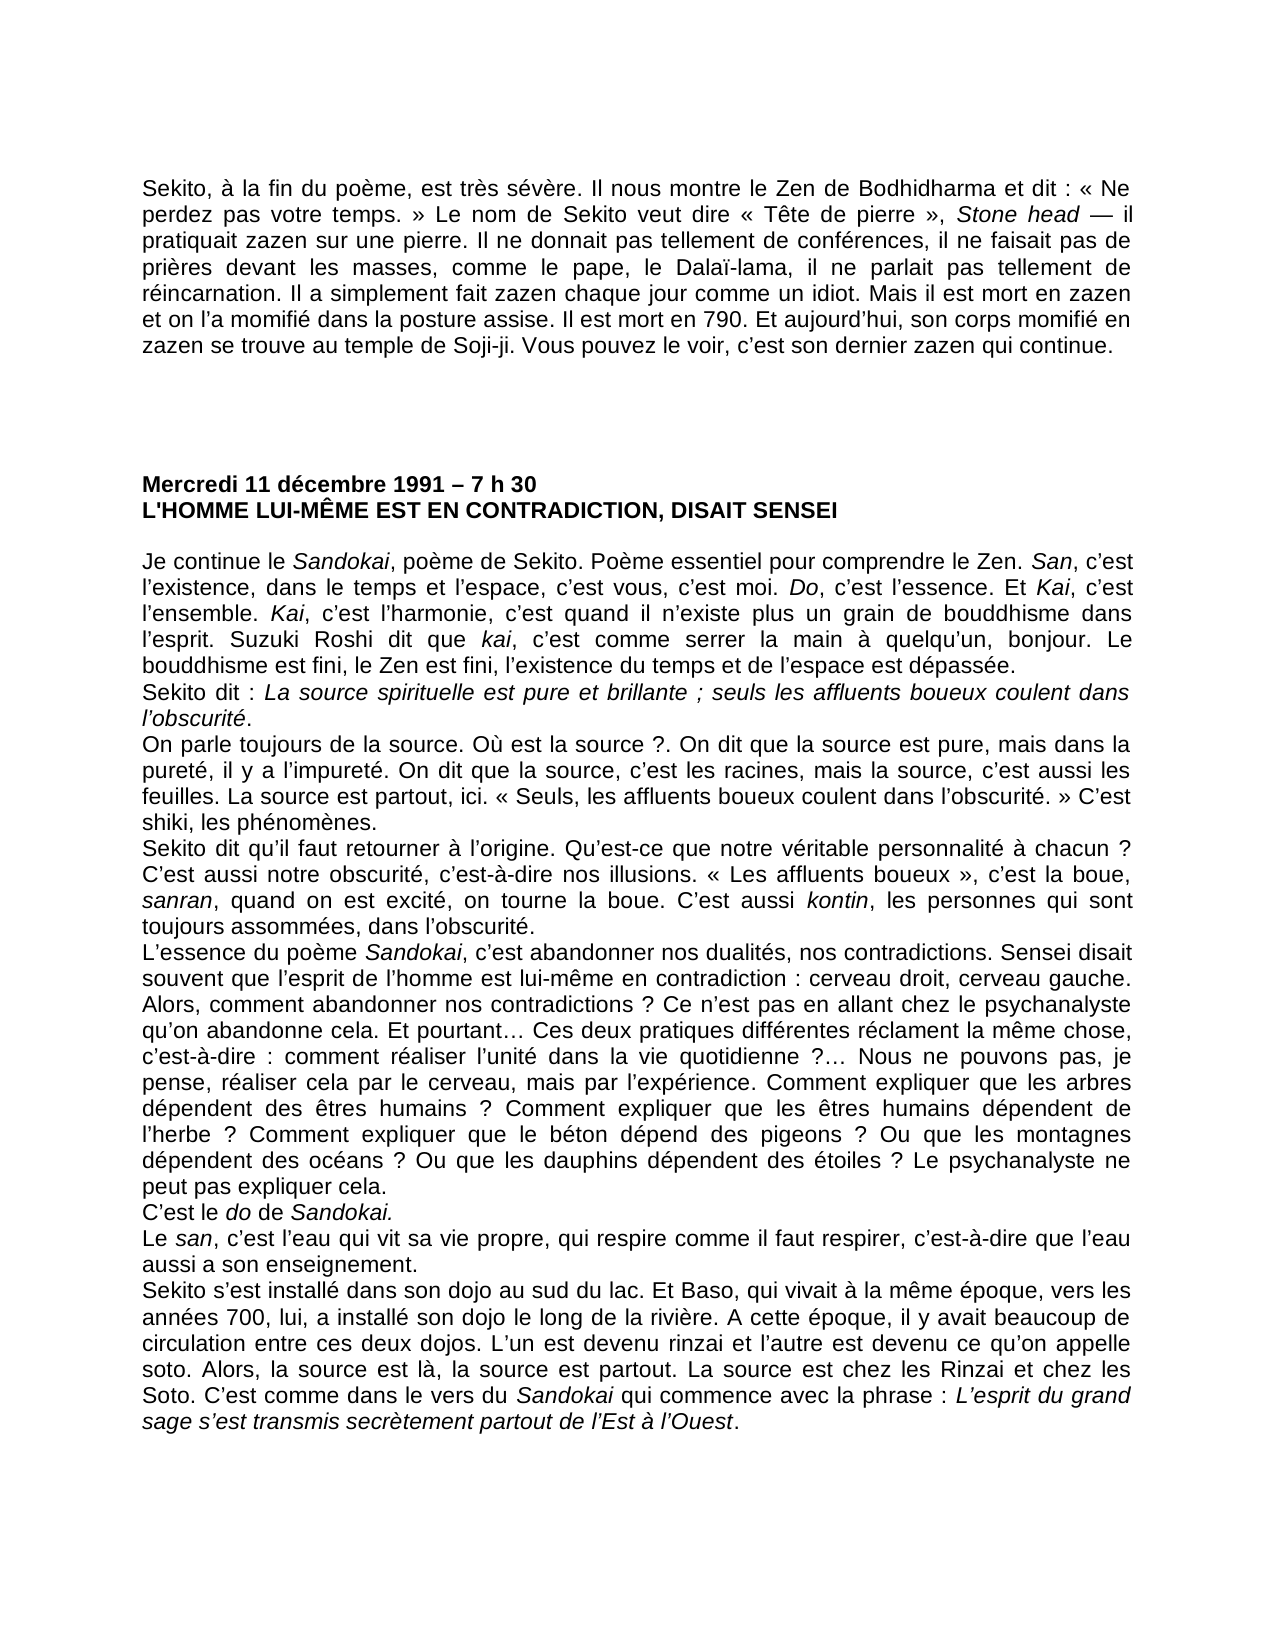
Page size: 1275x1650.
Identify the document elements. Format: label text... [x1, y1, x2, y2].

text L’essence du poème Sandokai, c’est abandonner nos dualités, nos contradictions. Sensei disait souvent que l’esprit de l’homme est lui-même en contradiction : cerveau droit, cerveau gauche. Alors, comment abandonner nos contradictions ? Ce n’est pas en allant chez le psychanalyste qu’on abandonne cela. Et pourtant… Ces deux pratiques différentes réclament la même chose, c’est-à-dire : comment réaliser l’unité dans la vie quotidienne ?… Nous ne pouvons pas, je pense, réaliser cela par le cerveau, mais par l’expérience. Comment expliquer que les arbres dépendent des êtres humains ? Comment expliquer que les êtres humains dépendent de l’herbe ? Comment expliquer que le béton dépend des pigeons ? Ou que les montagnes dépendent des océans ? Ou que les dauphins dépendent des étoiles ? Le psychanalyste ne peut pas expliquer cela. [142, 939, 1133, 1200]
text Sekito s’est installé dans son dojo au sud du lac. Et Baso, qui vivait à la même époque, vers les années 700, lui, a installé son dojo le long de la rivière. A cette époque, il y avait beaucoup de circulation entre ces deux dojos. L’un est devenu rinzai et l’autre est devenu ce qu’on appelle soto. Alors, la source est là, la source est partout. La source est chez les Rinzai et chez les Soto. C’est comme dans le vers du Sandokai qui commence avec la phrase : L’esprit du grand sage s’est transmis secrètement partout de l’Est à l’Ouest. [142, 1278, 1133, 1434]
text On parle toujours de la source. Où est la source ?. On dit que la source est pure, mais dans la pureté, il y a l’impureté. On dit que la source, c’est les racines, mais la source, c’est aussi les feuilles. La source est partout, ici. « Seuls, les affluents boueux coulent dans l’obscurité. » C’est shiki, les phénomènes. [142, 731, 1133, 835]
text Sekito dit : La source spirituelle est pure et brillante ; seuls les affluents boueux coulent dans l’obscurité. [142, 679, 1133, 731]
text Le san, c’est l’eau qui vit sa vie propre, qui respire comme il faut respirer, c’est-à-dire que l’eau aussi a son enseignement. [142, 1226, 1133, 1278]
text Mercredi 11 décembre 1991 – 7 h 30 L'HOMME LUI-MÊME EST EN CONTRADICTION, DISAIT SENSEI [142, 472, 1133, 524]
text Sekito dit qu’il faut retourner à l’origine. Qu’est-ce que notre véritable personnalité à chacun ? C’est aussi notre obscurité, c’est-à-dire nos illusions. « Les affluents boueux », c’est la boue, sanran, quand on est excité, on tourne la boue. C’est aussi kontin, les personnes qui sont toujours assommées, dans l’obscurité. [142, 835, 1133, 939]
text C’est le do de Sandokai. [142, 1200, 1133, 1226]
text Je continue le Sandokai, poème de Sekito. Poème essentiel pour comprendre le Zen. San, c’est l’existence, dans le temps et l’espace, c’est vous, c’est moi. Do, c’est l’essence. Et Kai, c’est l’ensemble. Kai, c’est l’harmonie, c’est quand il n’existe plus un grain de bouddhisme dans l’esprit. Suzuki Roshi dit que kai, c’est comme serrer la main à quelqu’un, bonjour. Le bouddhisme est fini, le Zen est fini, l’existence du temps et de l’espace est dépassée. [142, 549, 1133, 679]
text Sekito, à la fin du poème, est très sévère. Il nous montre le Zen de Bodhidharma et dit : « Ne perdez pas votre temps. » Le nom de Sekito veut dire « Tête de pierre », Stone head — il pratiquait zazen sur une pierre. Il ne donnait pas tellement de conférences, il ne faisait pas de prières devant les masses, comme le pape, le Dalaï-lama, il ne parlait pas tellement de réincarnation. Il a simplement fait zazen chaque jour comme un idiot. Mais il est mort en zazen et on l’a momifié dans la posture assise. Il est mort en 790. Et aujourd’hui, son corps momifié en zazen se trouve au temple de Soji-ji. Vous pouvez le voir, c’est son dernier zazen qui continue. [142, 176, 1133, 358]
